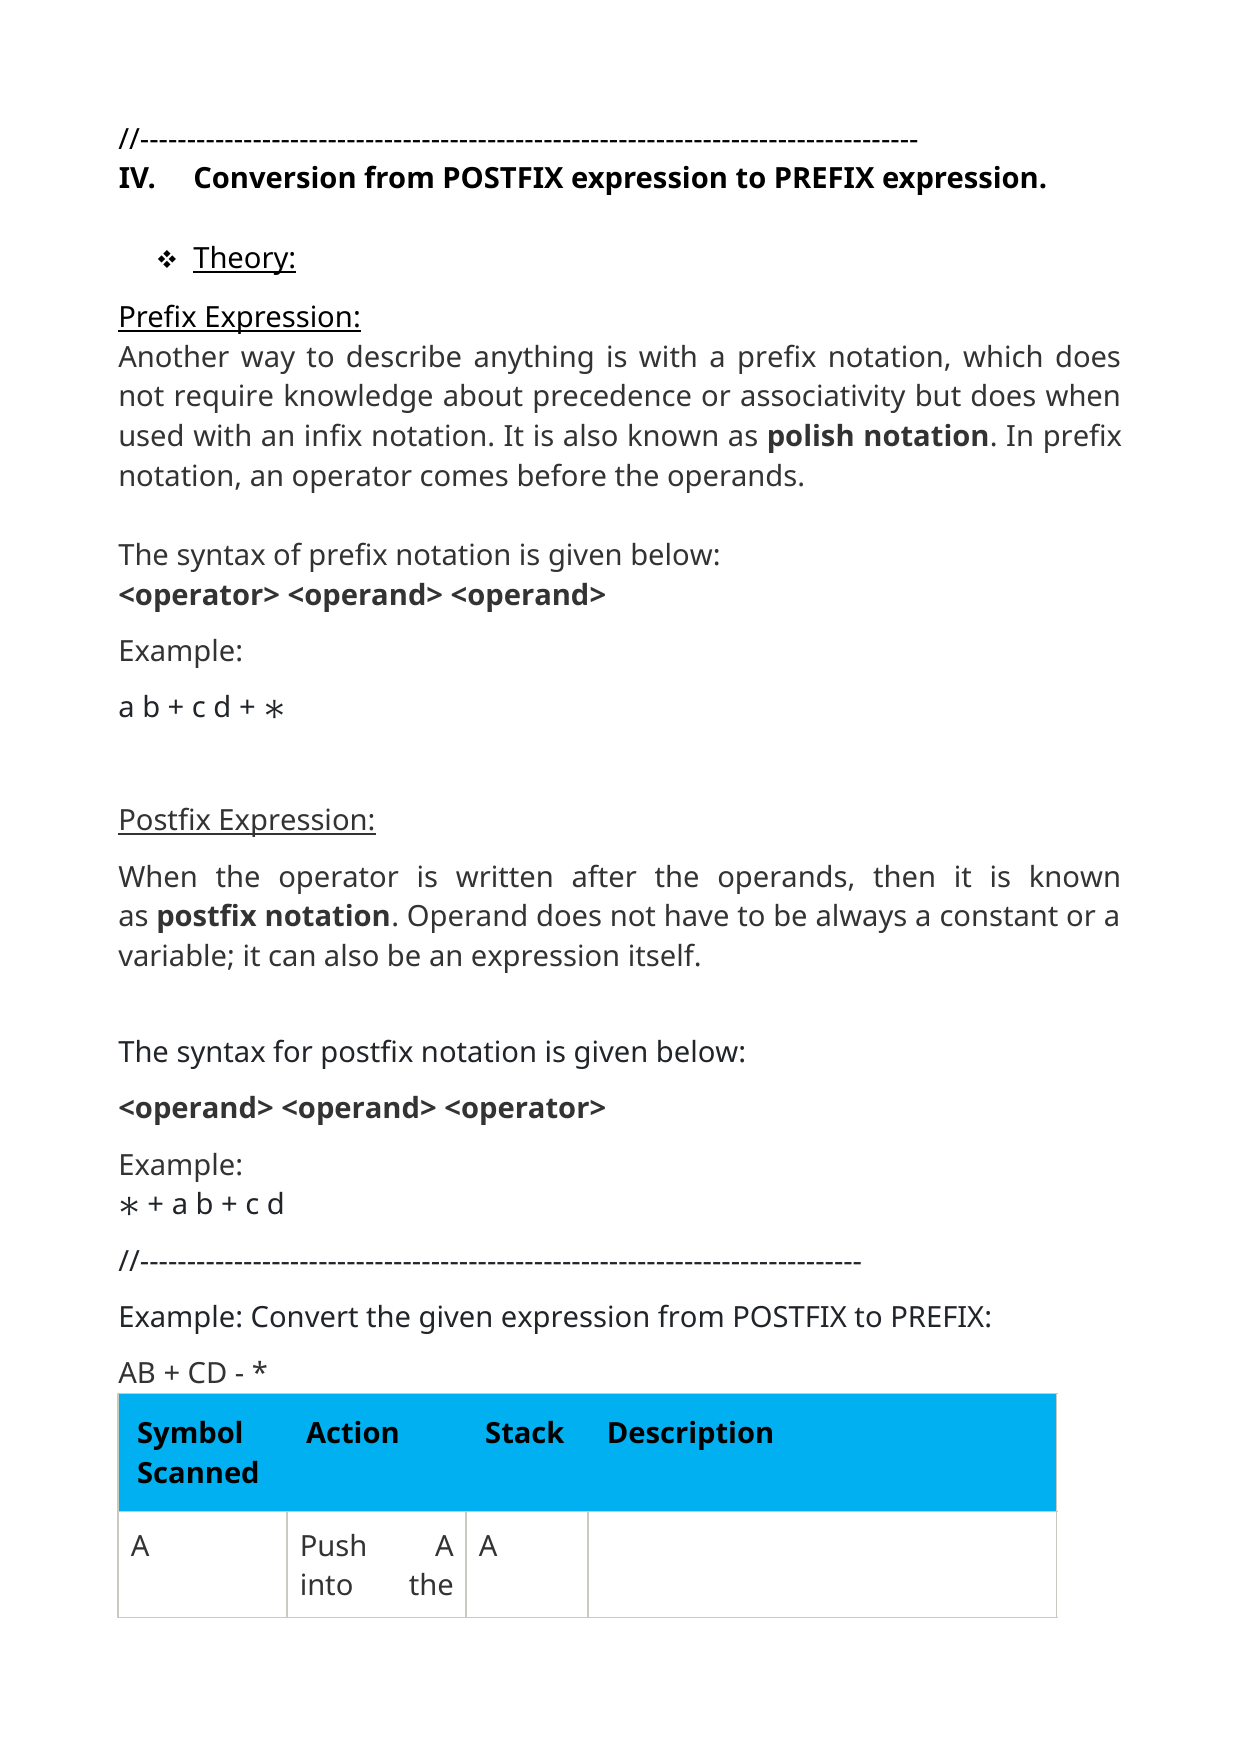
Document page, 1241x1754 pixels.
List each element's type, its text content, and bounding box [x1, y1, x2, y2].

text Example: [118, 1144, 1122, 1184]
text Example: [118, 630, 1122, 670]
table_cell [589, 1512, 1056, 1617]
text <operator> <operand> <operand> [118, 574, 1122, 614]
table_cell A [119, 1512, 286, 1617]
table_header Symbol Scanned [119, 1394, 287, 1511]
text Example: Convert the given expression from POSTFIX to PREFIX: [118, 1296, 1122, 1336]
text //----------------------------------------------------------------------------- [118, 1240, 1122, 1280]
table_header Stack [466, 1394, 588, 1511]
table_cell Push A into the [288, 1512, 465, 1617]
table_header Action [287, 1394, 466, 1511]
table_header Description [588, 1394, 1056, 1511]
text Prefix Expression: [118, 296, 1122, 336]
text When the operator is written after the operands, then it is known as postfix notation. Operand does not have to be always a constant or a variable; it can also be an expression itself. [118, 856, 1122, 975]
list Theory: [156, 237, 1122, 277]
text AB + CD - * [118, 1353, 1122, 1392]
text The syntax for postfix notation is given below: [118, 1031, 1122, 1071]
text ∗ + a b + c d [118, 1184, 1122, 1223]
table_cell A [467, 1512, 587, 1617]
list Conversion from POSTFIX expression to PREFIX expression. [156, 158, 1122, 197]
text Another way to describe anything is with a prefix notation, which does not require knowledge about precedence or associativity but does when used with an infix notation. It is also known as polish notation. In prefix notation, an operator comes before the operands. [118, 336, 1122, 495]
text a b + c d + ∗ [118, 687, 1122, 726]
text <operand> <operand> <operator> [118, 1088, 1122, 1127]
text Postfix Expression: [118, 799, 1122, 839]
text //----------------------------------------------------------------------------------- [118, 118, 1122, 158]
text The syntax of prefix notation is given below: [118, 534, 1122, 574]
